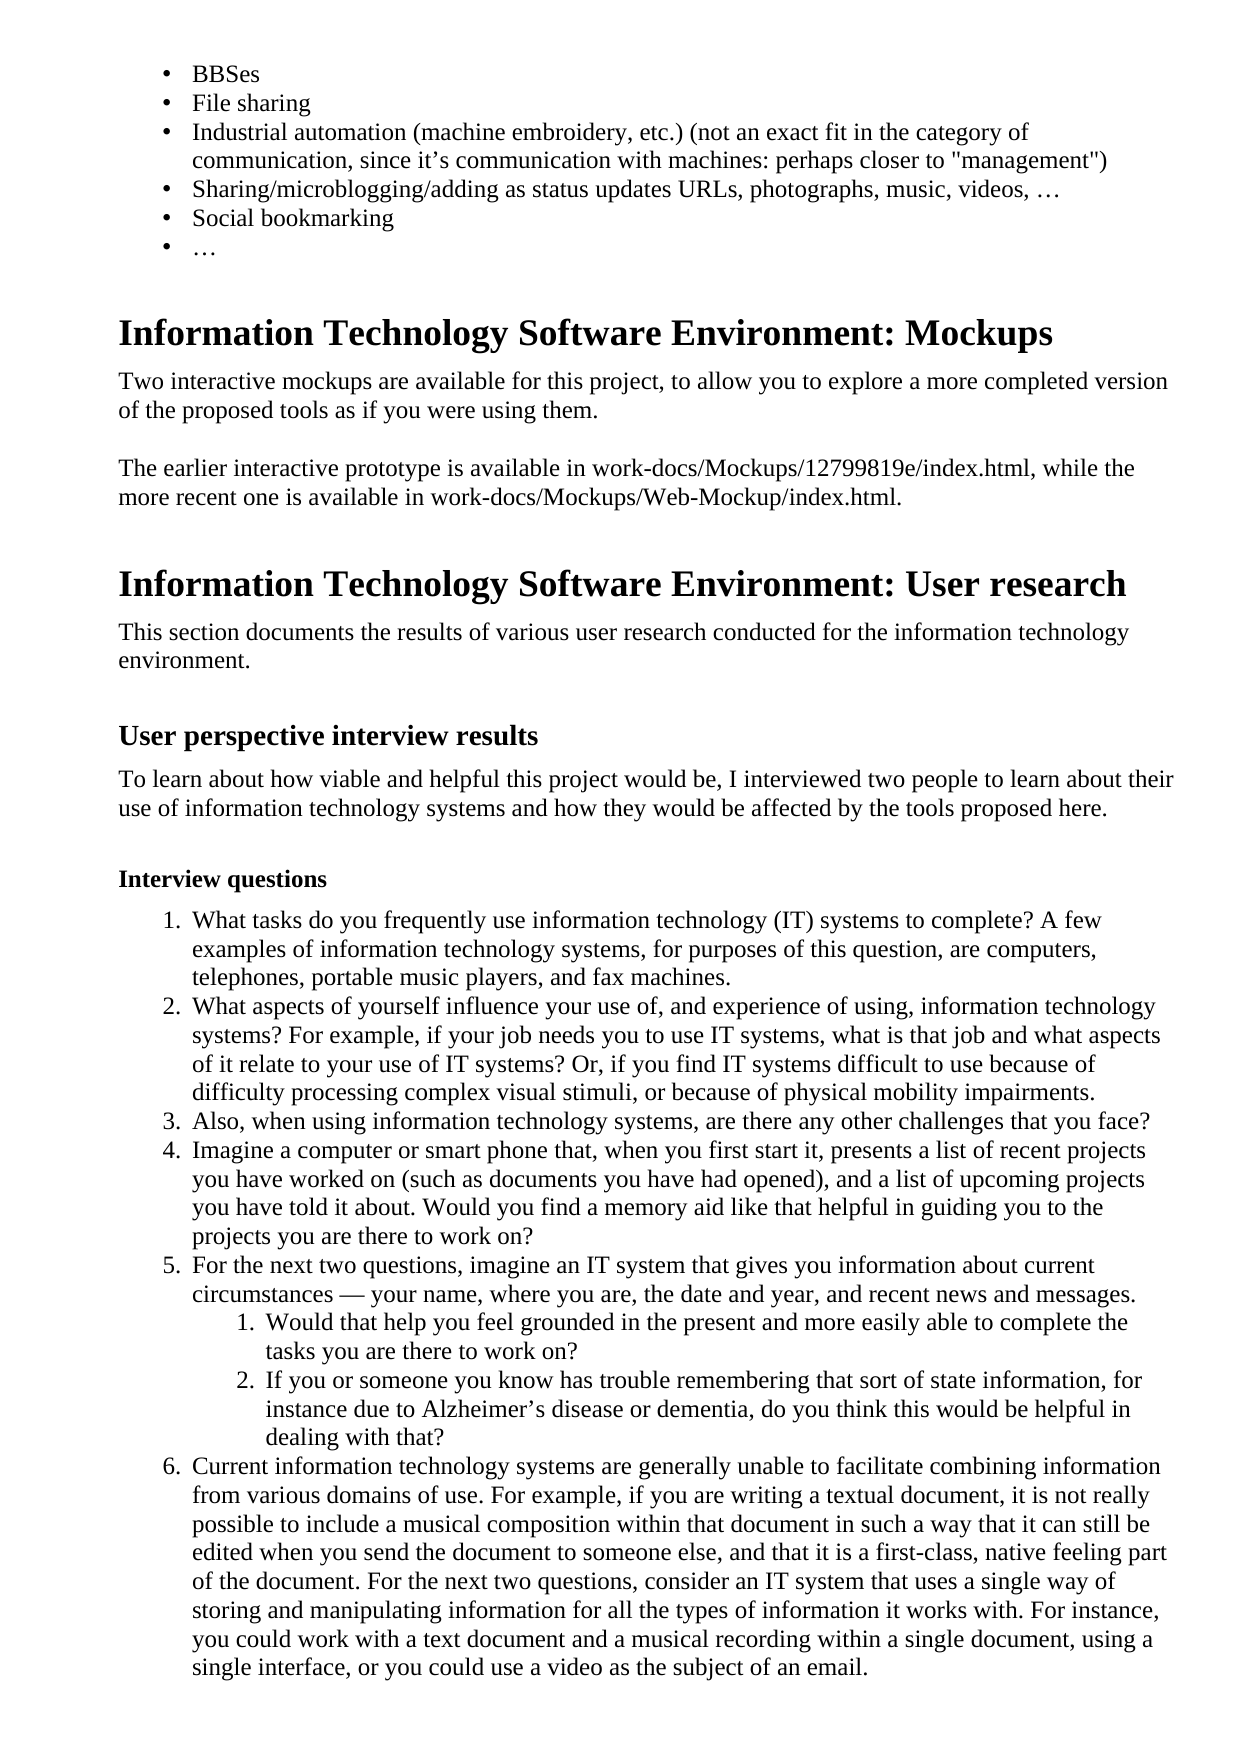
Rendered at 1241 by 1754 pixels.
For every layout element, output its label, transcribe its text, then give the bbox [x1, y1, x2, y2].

list For the next two questions, imagine an IT system that gives you information about current circumstances — your name, where you are, the date and year, and recent news and messages. [162, 1250, 1181, 1307]
subtitle Information Technology Software Environment: User research [118, 561, 1181, 604]
list Sharing/microblogging/adding as status updates URLs, photographs, music, videos, … [162, 174, 1181, 203]
text To learn about how viable and helpful this project would be, I interviewed two people to learn about their use of information technology systems and how they would be affected by the tools proposed here. [118, 764, 1181, 822]
list Also, when using information technology systems, are there any other challenges that you face? [162, 1106, 1181, 1135]
list Would that help you feel grounded in the present and more easily able to complete the tasks you are there to work on? [236, 1307, 1181, 1365]
list If you or someone you know has trouble remembering that sort of state information, for instance due to Alzheimer’s disease or dementia, do you think this would be helpful in dealing with that? [236, 1365, 1181, 1451]
list Social bookmarking [162, 203, 1181, 232]
list Current information technology systems are generally unable to facilitate combining information from various domains of use. For example, if you are writing a textual document, it is not really possible to include a musical composition within that document in such a way that it can still be edited when you send the document to someone else, and that it is a first-class, native feeling part of the document. For the next two questions, consider an IT system that uses a single way of storing and manipulating information for all the types of information it works with. For instance, you could work with a text document and a musical recording within a single document, using a single interface, or you could use a video as the subject of an email. [162, 1451, 1181, 1681]
text Two interactive mockups are available for this project, to allow you to explore a more completed version of the proposed tools as if you were using them. [118, 366, 1181, 424]
list What tasks do you frequently use information technology (IT) systems to complete? A few examples of information technology systems, for purposes of this question, are computers, telephones, portable music players, and fax machines. [162, 905, 1181, 991]
list BBSes [162, 59, 1181, 88]
list Imagine a computer or smart phone that, when you first start it, presents a list of recent projects you have worked on (such as documents you have had opened), and a list of upcoming projects you have told it about. Would you find a memory aid like that helpful in guiding you to the projects you are there to work on? [162, 1135, 1181, 1250]
text The earlier interactive prototype is available in work-docs/Mockups/12799819e/index.html, while the more recent one is available in work-docs/Mockups/Web-Mockup/index.html. [118, 453, 1181, 511]
list File sharing [162, 88, 1181, 117]
list What aspects of yourself influence your use of, and experience of using, information technology systems? For example, if your job needs you to use IT systems, what is that job and what aspects of it relate to your use of IT systems? Or, if you find IT systems difficult to use because of difficulty processing complex visual stimuli, or because of physical mobility impairments. [162, 991, 1181, 1106]
list … [162, 232, 1181, 260]
list Industrial automation (machine embroidery, etc.) (not an exact fit in the category of communication, since it’s communication with machines: perhaps closer to "management") [162, 117, 1181, 174]
subtitle Interview questions [118, 864, 1181, 892]
text This section documents the results of various user research conducted for the information technology environment. [118, 617, 1181, 674]
subtitle Information Technology Software Environment: Mockups [118, 311, 1181, 354]
subtitle User perspective interview results [118, 718, 1181, 752]
